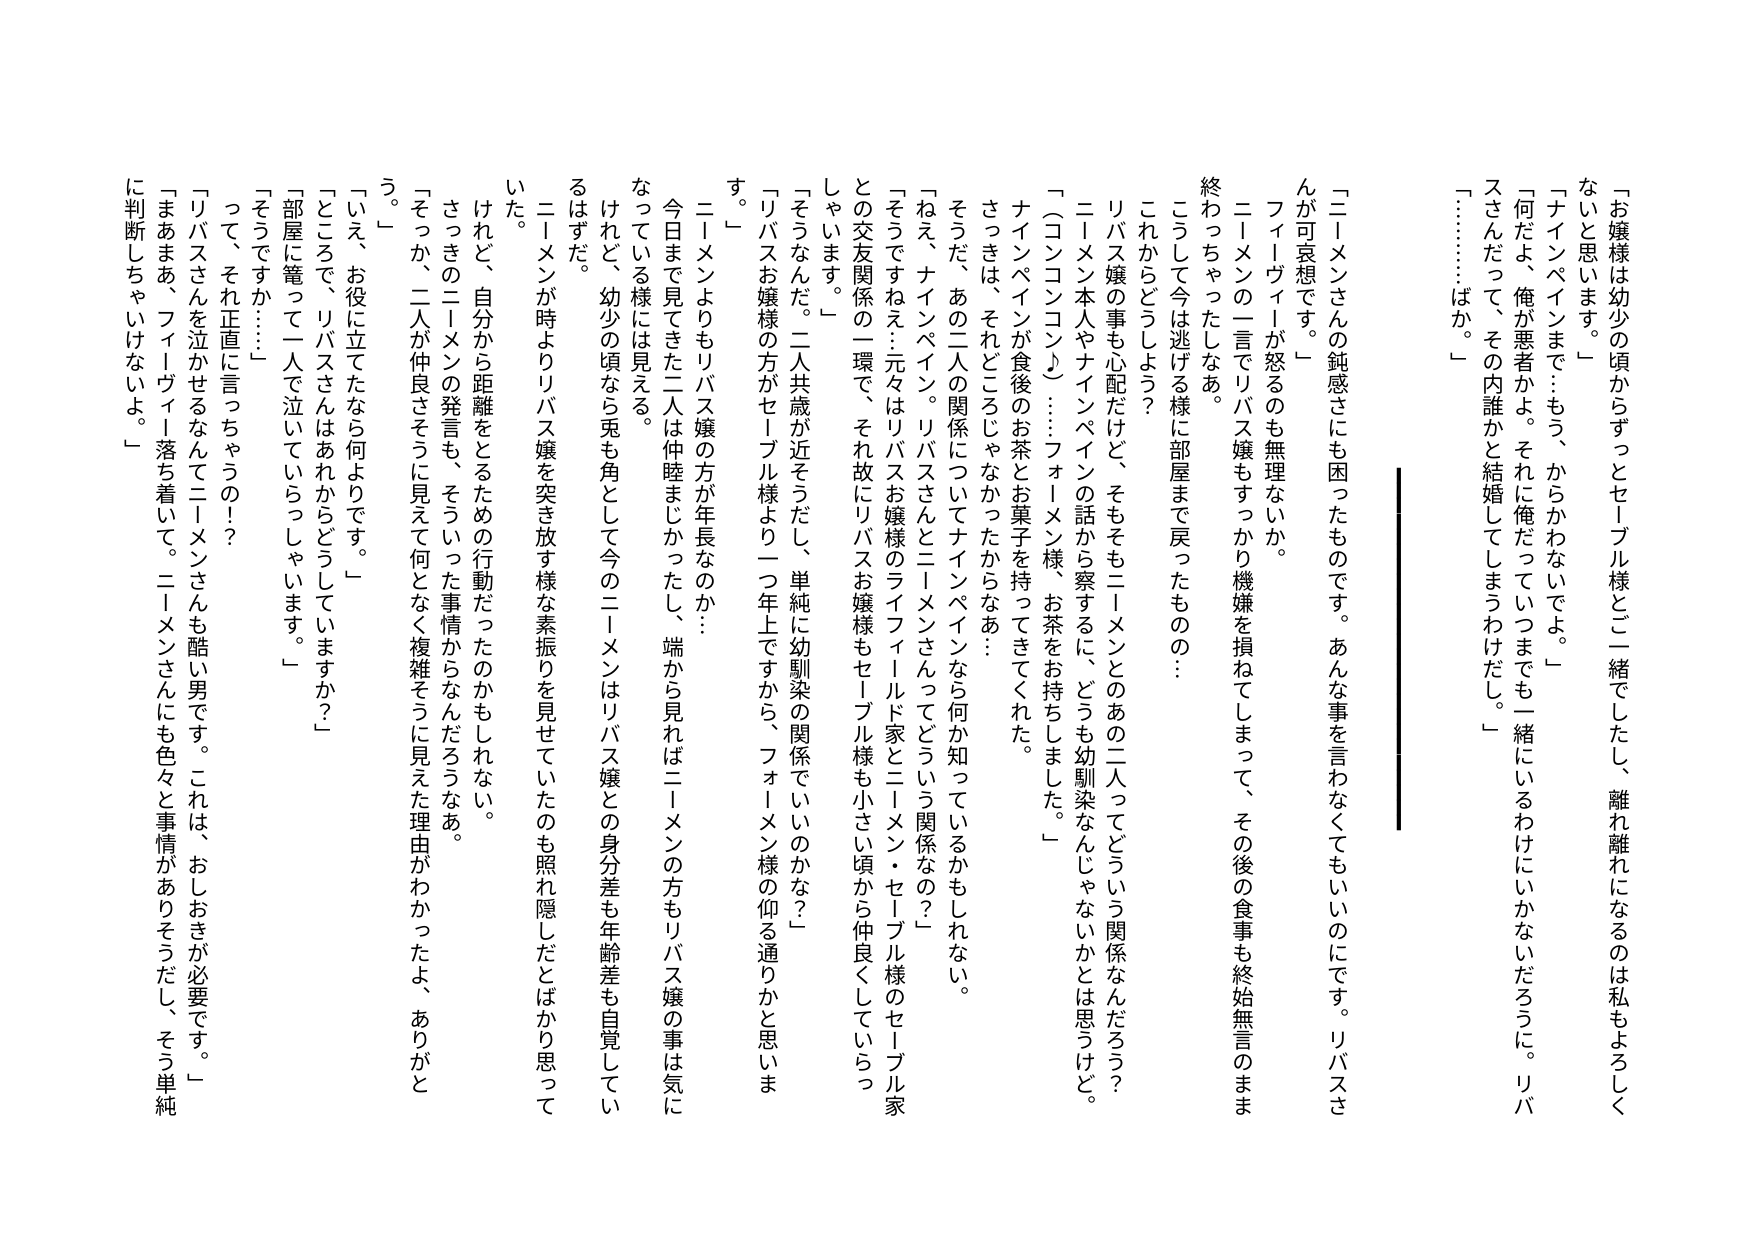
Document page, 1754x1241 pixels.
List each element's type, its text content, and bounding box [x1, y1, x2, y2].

text 「ニーメンさんの鈍感さにも困ったものです。あんな事を言わなくてもいいのにです。リバスさんが可哀想です。」 [1291, 176, 1354, 1122]
text 「ナインペインまで…もう、からかわないでよ。」 [1541, 176, 1572, 1122]
text 「…………ばか。」 [1446, 176, 1477, 1122]
text 「リバスお嬢様の方がセーブル様より一つ年上ですから、フォーメン様の仰る通りかと思います。」 [721, 176, 784, 1122]
text フィーヴィーが怒るのも無理ないか。 [1259, 176, 1291, 1122]
text 「そっか、二人が仲良さそうに見えて何となく複雑そうに見えた理由がわかったよ、ありがとう。」 [373, 176, 436, 1122]
text 「そうですか……」 [246, 176, 278, 1122]
text 「まあまあ、フィーヴィー落ち着いて。ニーメンさんにも色々と事情がありそうだし、そう単純に判断しちゃいけないよ。」 [119, 176, 183, 1122]
text ニーメンの一言でリバス嬢もすっかり機嫌を損ねてしまって、その後の食事も終始無言のまま終わっちゃったしなあ。 [1196, 176, 1259, 1122]
text ニーメン本人やナインペインの話から察するに、どうも幼馴染なんじゃないかとは思うけど。 [1069, 176, 1101, 1122]
text けれど、幼少の頃なら兎も角として今のニーメンはリバス嬢との身分差も年齢差も自覚しているはずだ。 [563, 176, 626, 1122]
text ナインペインが食後のお茶とお菓子を持ってきてくれた。 [1006, 176, 1038, 1122]
text ニーメンが時よりリバス嬢を突き放す様な素振りを見せていたのも照れ隠しだとばかり思っていた。 [499, 176, 563, 1122]
text 「いえ、お役に立てたなら何よりです。」 [341, 176, 373, 1122]
text 「ねえ、ナインペイン。リバスさんとニーメンさんってどういう関係なの？」 [911, 176, 943, 1122]
text 「リバスさんを泣かせるなんてニーメンさんも酷い男です。これは、おしおきが必要です。」 [183, 176, 214, 1122]
text さっきは、それどころじゃなかったからなあ… [974, 176, 1006, 1122]
text 「（コンコンコン♪）……フォーメン様、お茶をお持ちしました。」 [1038, 176, 1069, 1122]
text 「お嬢様は幼少の頃からずっとセーブル様とご一緒でしたし、離れ離れになるのは私もよろしくないと思います。」 [1572, 176, 1636, 1122]
text 「そうなんだ。二人共歳が近そうだし、単純に幼馴染の関係でいいのかな？」 [784, 176, 816, 1122]
text 今日まで見てきた二人は仲睦まじかったし、端から見ればニーメンの方もリバス嬢の事は気になっている様には見える。 [626, 176, 689, 1122]
text 「そうですねえ…元々はリバスお嬢様のライフィールド家とニーメン・セーブル様のセーブル家との交友関係の一環で、それ故にリバスお嬢様もセーブル様も小さい頃から仲良くしていらっしゃいます。」 [816, 176, 911, 1122]
text リバス嬢の事も心配だけど、そもそもニーメンとのあの二人ってどういう関係なんだろう？ [1101, 176, 1133, 1122]
text 「部屋に篭って一人で泣いていらっしゃいます。」 [278, 176, 309, 1122]
text これからどうしよう？ [1133, 176, 1164, 1122]
text 「何だよ、俺が悪者かよ。それに俺だっていつまでも一緒にいるわけにいかないだろうに。リバスさんだって、その内誰かと結婚してしまうわけだし。」 [1477, 176, 1541, 1122]
text そうだ、あの二人の関係についてナインペインなら何か知っているかもしれない。 [943, 176, 974, 1122]
text ━━━━━━━━━━━━━━━━━━━━━━━━ [1383, 176, 1417, 1122]
text って、それ正直に言っちゃうの！？ [214, 176, 246, 1122]
text ニーメンよりもリバス嬢の方が年長なのか… [689, 176, 721, 1122]
text 「ところで、リバスさんはあれからどうしていますか？」 [309, 176, 341, 1122]
text こうして今は逃げる様に部屋まで戻ったものの… [1164, 176, 1196, 1122]
text けれど、自分から距離をとるための行動だったのかもしれない。 [468, 176, 499, 1122]
text さっきのニーメンの発言も、そういった事情からなんだろうなあ。 [436, 176, 468, 1122]
